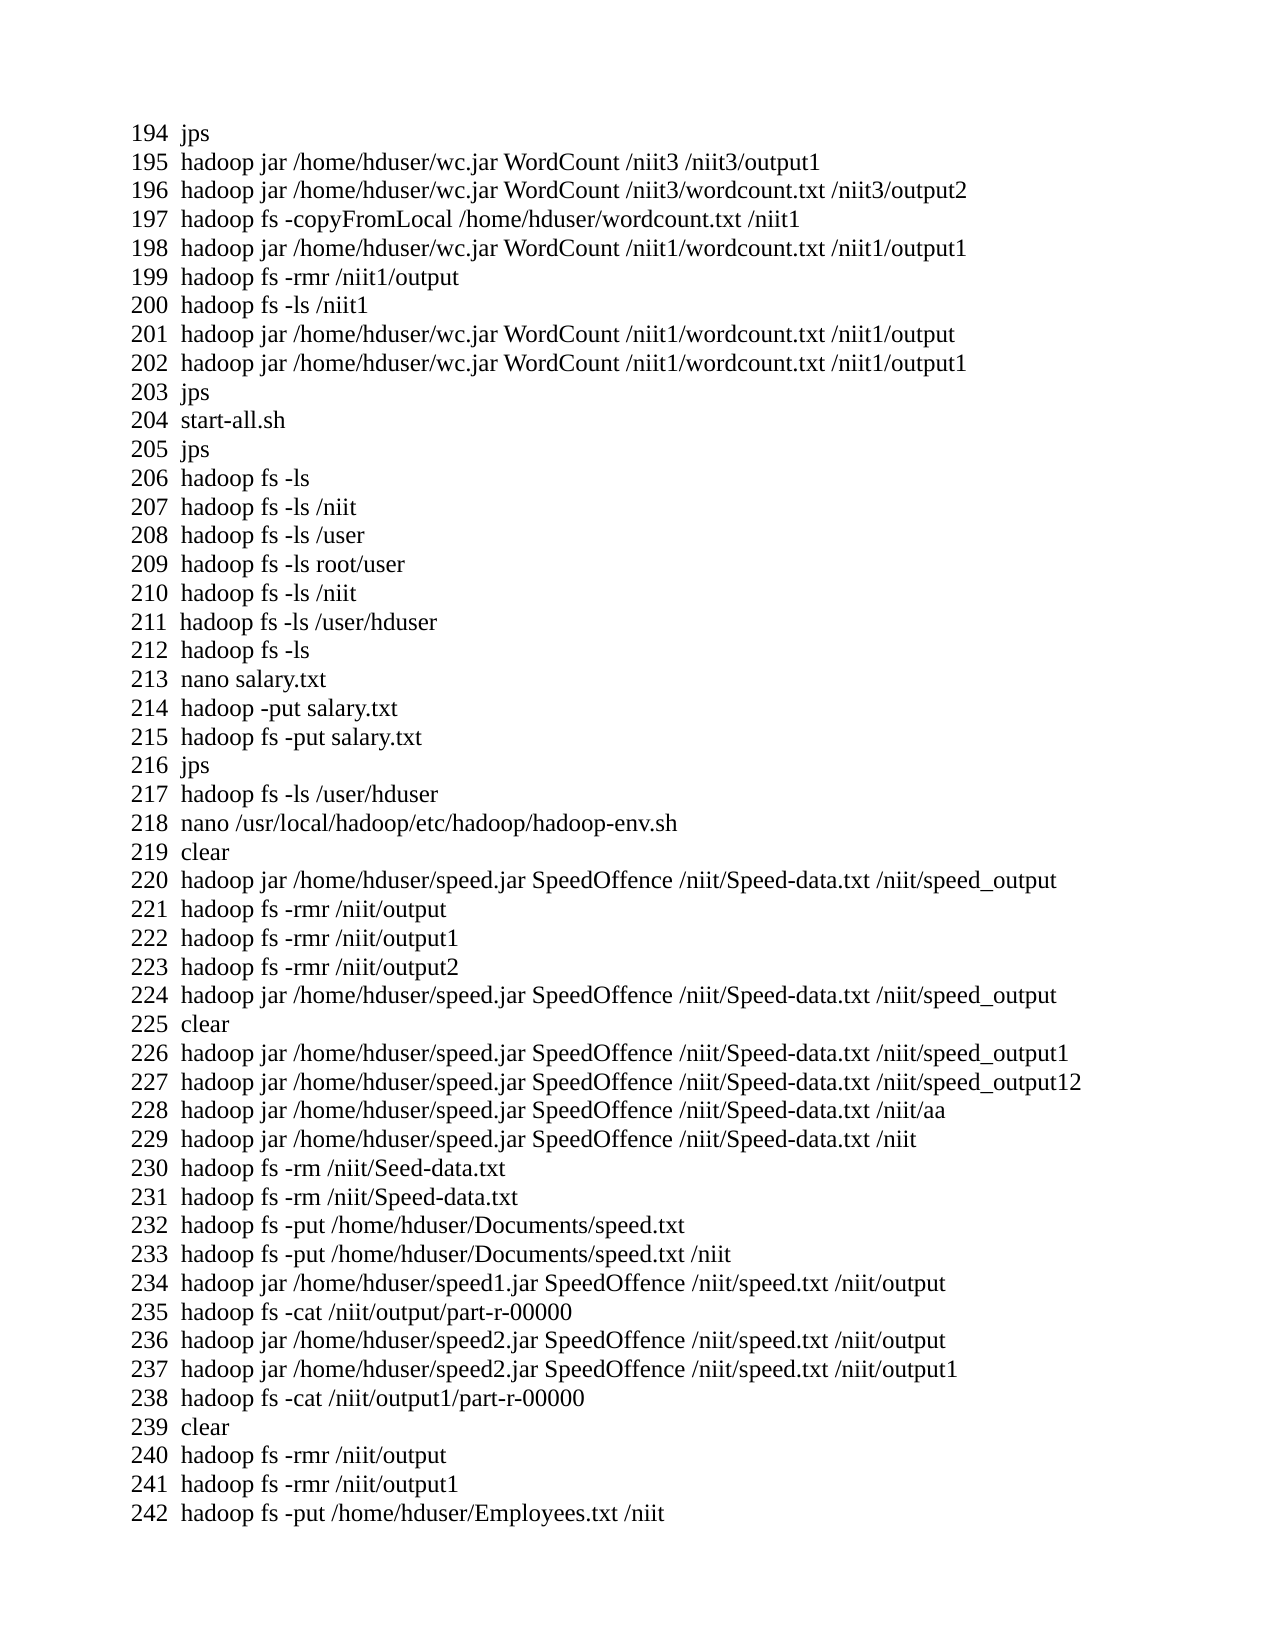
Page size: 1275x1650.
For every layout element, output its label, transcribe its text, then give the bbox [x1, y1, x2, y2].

text 204 start-all.sh [118, 406, 1157, 434]
text 199 hadoop fs -rmr /niit1/output [118, 262, 1157, 291]
text 226 hadoop jar /home/hduser/speed.jar SpeedOffence /niit/Speed-data.txt /niit/speed_output1 [118, 1038, 1157, 1067]
text 219 clear [118, 837, 1157, 866]
text 221 hadoop fs -rmr /niit/output [118, 894, 1157, 923]
text 201 hadoop jar /home/hduser/wc.jar WordCount /niit1/wordcount.txt /niit1/output [118, 319, 1157, 348]
text 239 clear [118, 1412, 1157, 1441]
text 211 hadoop fs -ls /user/hduser [118, 607, 1157, 636]
text 198 hadoop jar /home/hduser/wc.jar WordCount /niit1/wordcount.txt /niit1/output1 [118, 233, 1157, 262]
text 205 jps [118, 434, 1157, 463]
text 233 hadoop fs -put /home/hduser/Documents/speed.txt /niit [118, 1239, 1157, 1268]
text 216 jps [118, 751, 1157, 779]
text 232 hadoop fs -put /home/hduser/Documents/speed.txt [118, 1211, 1157, 1239]
text 224 hadoop jar /home/hduser/speed.jar SpeedOffence /niit/Speed-data.txt /niit/speed_output [118, 981, 1157, 1009]
text 207 hadoop fs -ls /niit [118, 492, 1157, 521]
text 240 hadoop fs -rmr /niit/output [118, 1441, 1157, 1469]
text 234 hadoop jar /home/hduser/speed1.jar SpeedOffence /niit/speed.txt /niit/output [118, 1268, 1157, 1297]
text 218 nano /usr/local/hadoop/etc/hadoop/hadoop-env.sh [118, 808, 1157, 837]
text 230 hadoop fs -rm /niit/Seed-data.txt [118, 1153, 1157, 1182]
text 231 hadoop fs -rm /niit/Speed-data.txt [118, 1182, 1157, 1211]
text 236 hadoop jar /home/hduser/speed2.jar SpeedOffence /niit/speed.txt /niit/output [118, 1326, 1157, 1354]
text 196 hadoop jar /home/hduser/wc.jar WordCount /niit3/wordcount.txt /niit3/output2 [118, 176, 1157, 204]
text 223 hadoop fs -rmr /niit/output2 [118, 952, 1157, 981]
text 200 hadoop fs -ls /niit1 [118, 291, 1157, 319]
text 212 hadoop fs -ls [118, 636, 1157, 664]
text 195 hadoop jar /home/hduser/wc.jar WordCount /niit3 /niit3/output1 [118, 147, 1157, 176]
text 206 hadoop fs -ls [118, 463, 1157, 492]
text 210 hadoop fs -ls /niit [118, 578, 1157, 607]
text 229 hadoop jar /home/hduser/speed.jar SpeedOffence /niit/Speed-data.txt /niit [118, 1124, 1157, 1153]
text 227 hadoop jar /home/hduser/speed.jar SpeedOffence /niit/Speed-data.txt /niit/speed_output12 [118, 1067, 1157, 1096]
text 209 hadoop fs -ls root/user [118, 549, 1157, 578]
text 203 jps [118, 377, 1157, 406]
text 213 nano salary.txt [118, 664, 1157, 693]
text 235 hadoop fs -cat /niit/output/part-r-00000 [118, 1297, 1157, 1326]
text 238 hadoop fs -cat /niit/output1/part-r-00000 [118, 1383, 1157, 1412]
text 225 clear [118, 1009, 1157, 1038]
text 220 hadoop jar /home/hduser/speed.jar SpeedOffence /niit/Speed-data.txt /niit/speed_output [118, 866, 1157, 894]
text 217 hadoop fs -ls /user/hduser [118, 779, 1157, 808]
text 237 hadoop jar /home/hduser/speed2.jar SpeedOffence /niit/speed.txt /niit/output1 [118, 1354, 1157, 1383]
text 214 hadoop -put salary.txt [118, 693, 1157, 722]
text 242 hadoop fs -put /home/hduser/Employees.txt /niit [118, 1498, 1157, 1527]
text 194 jps [118, 118, 1157, 147]
text 202 hadoop jar /home/hduser/wc.jar WordCount /niit1/wordcount.txt /niit1/output1 [118, 348, 1157, 377]
text 241 hadoop fs -rmr /niit/output1 [118, 1469, 1157, 1498]
text 222 hadoop fs -rmr /niit/output1 [118, 923, 1157, 952]
text 215 hadoop fs -put salary.txt [118, 722, 1157, 751]
text 228 hadoop jar /home/hduser/speed.jar SpeedOffence /niit/Speed-data.txt /niit/aa [118, 1096, 1157, 1124]
text 208 hadoop fs -ls /user [118, 521, 1157, 549]
text 197 hadoop fs -copyFromLocal /home/hduser/wordcount.txt /niit1 [118, 204, 1157, 233]
